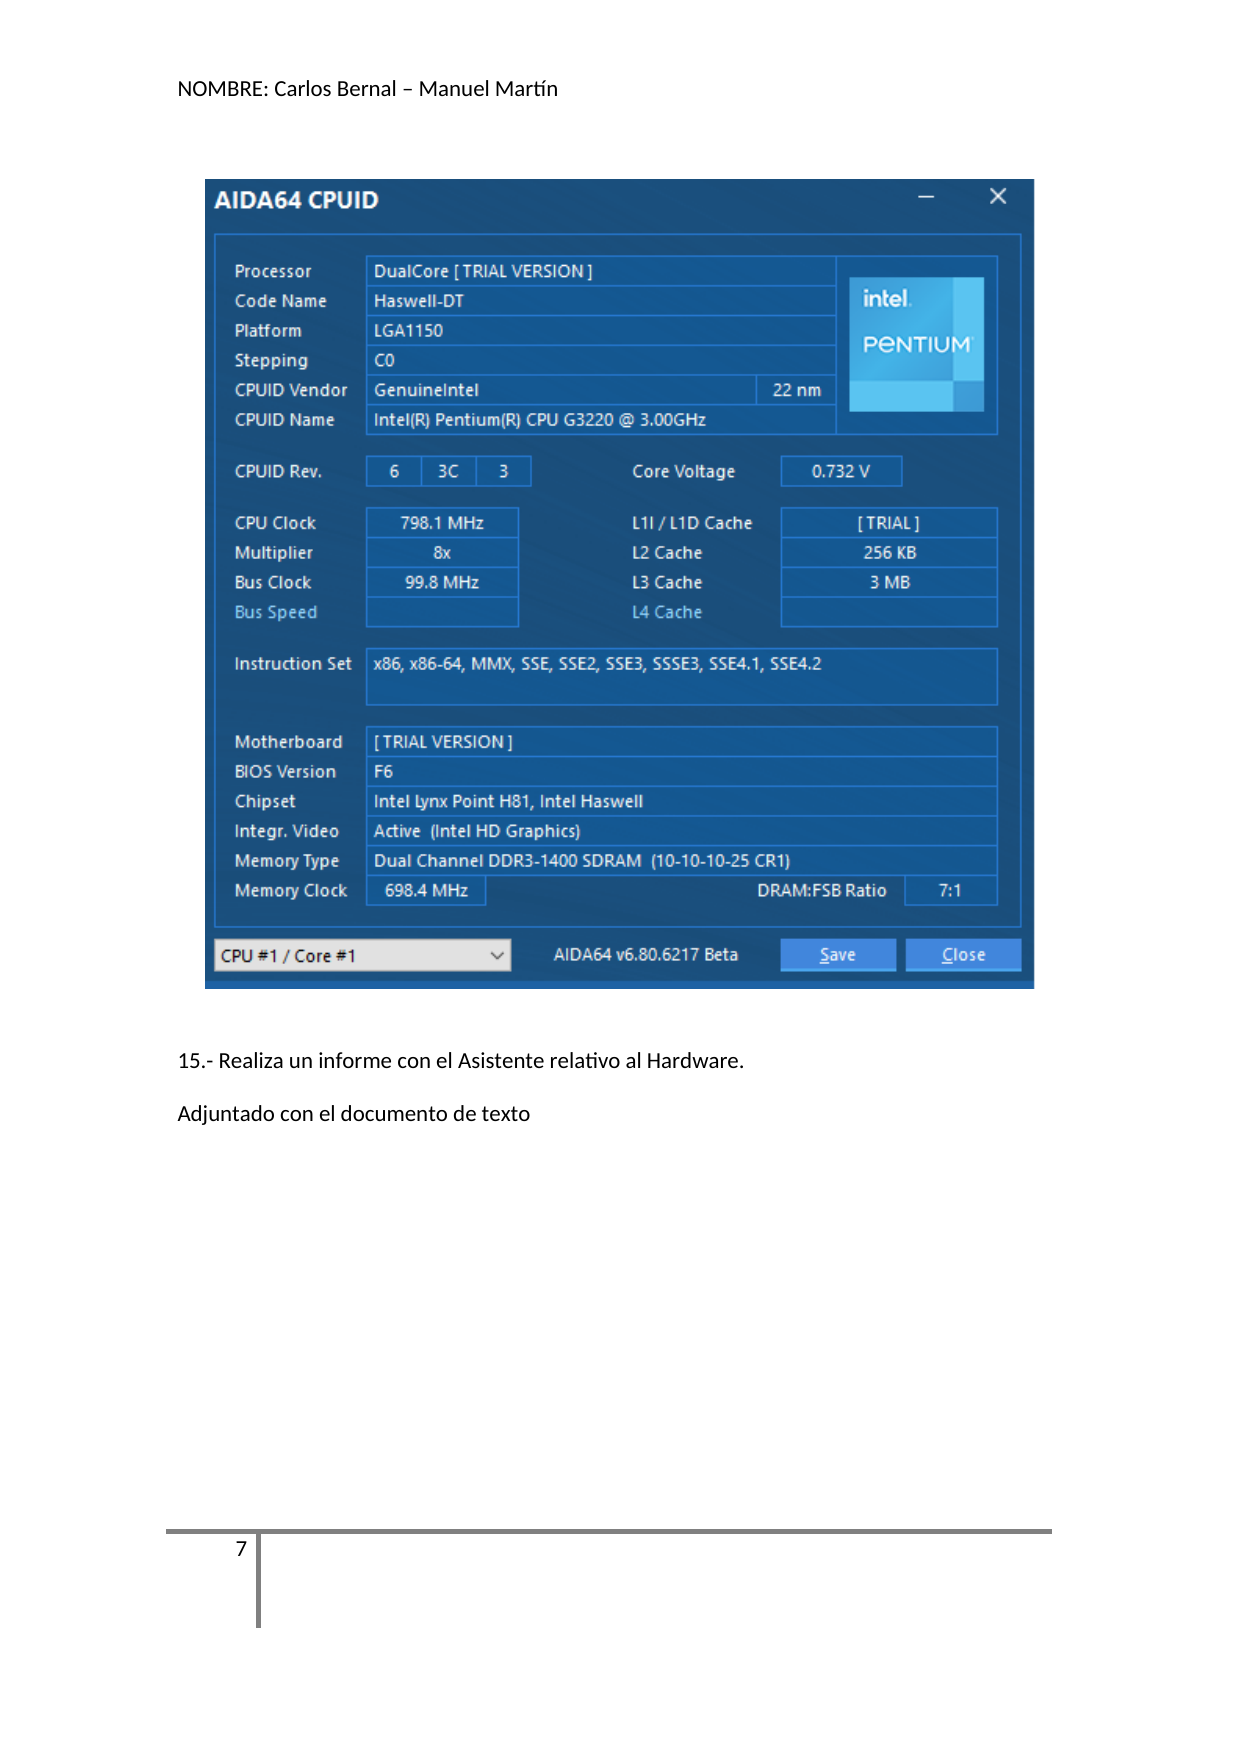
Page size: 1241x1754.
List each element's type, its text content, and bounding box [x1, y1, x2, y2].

text Adjuntado con el documento de texto [177, 1099, 1063, 1127]
picture [205, 179, 1035, 989]
text 15.- Realiza un informe con el Asistente relativo al Hardware. [177, 1046, 1063, 1074]
